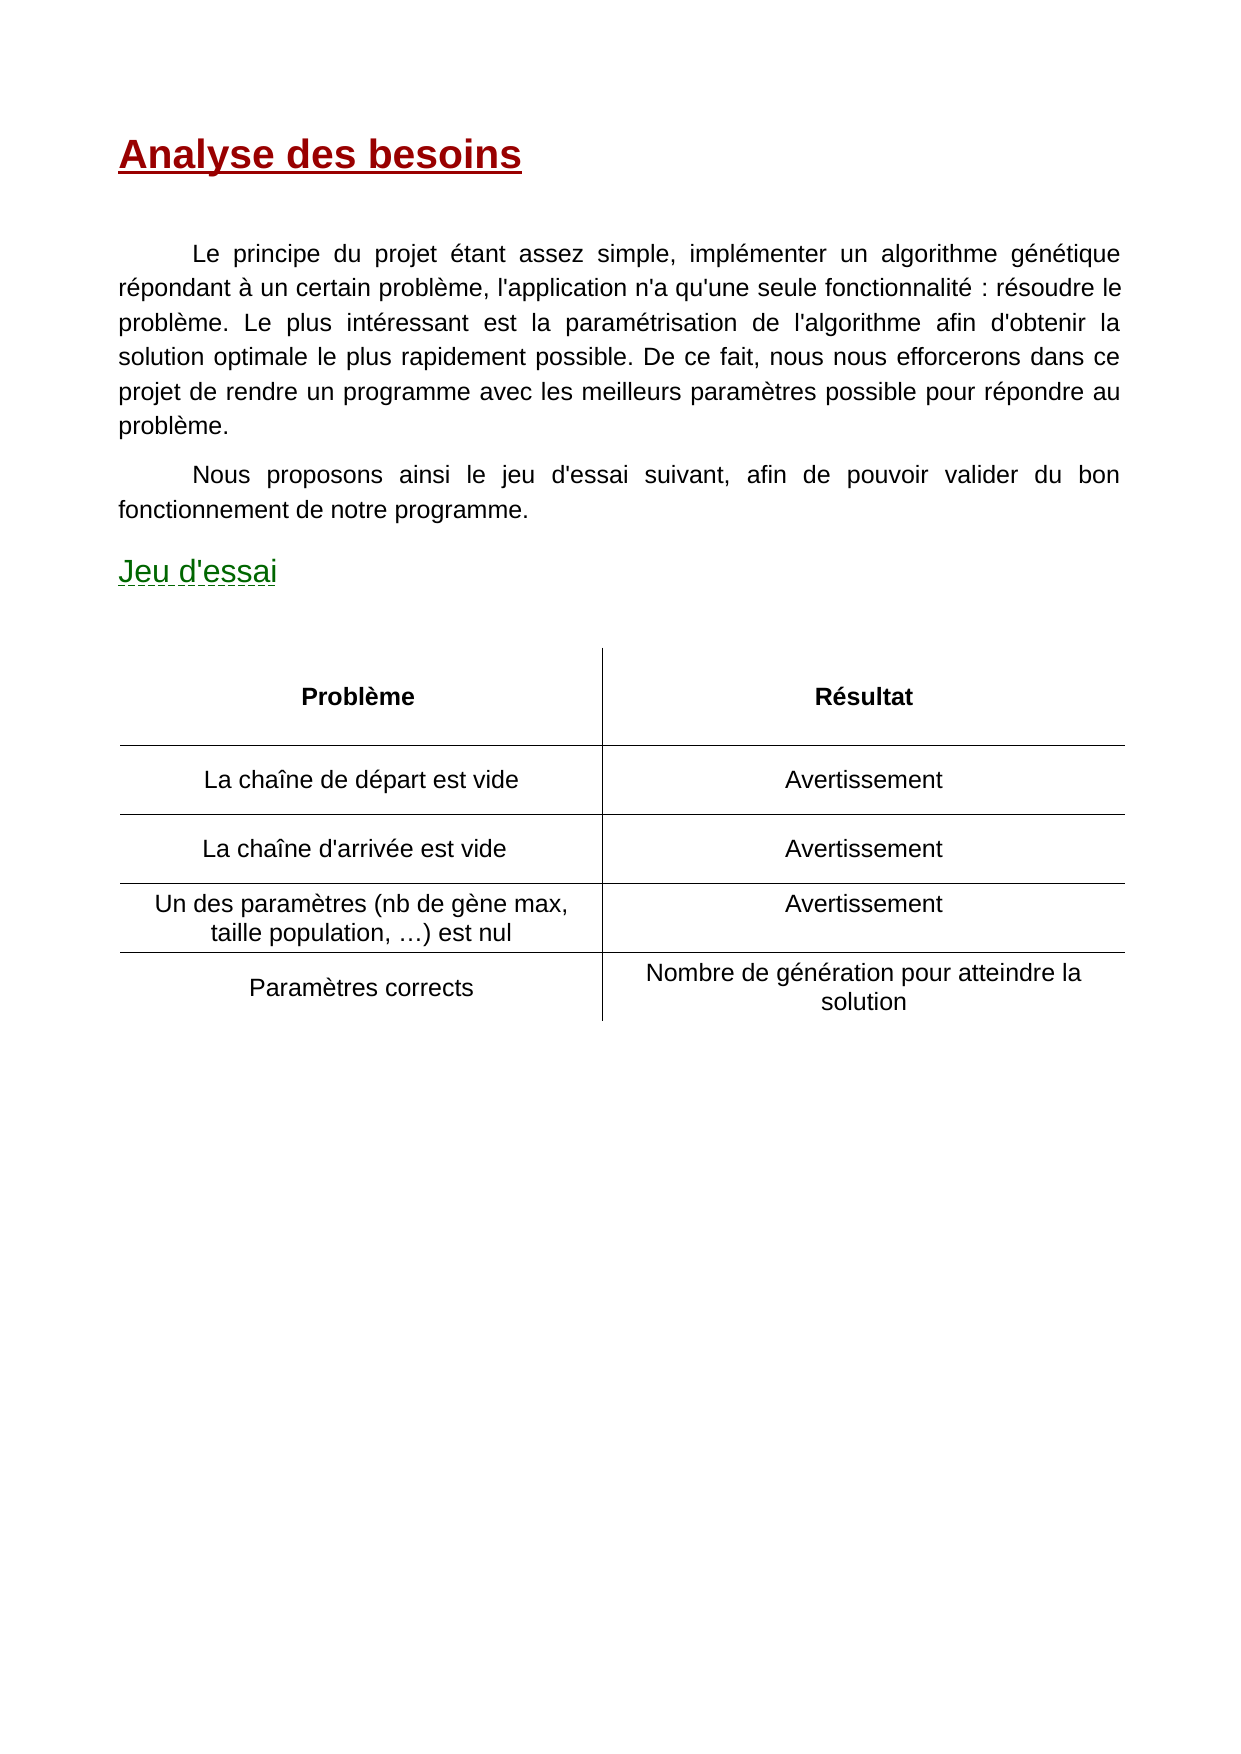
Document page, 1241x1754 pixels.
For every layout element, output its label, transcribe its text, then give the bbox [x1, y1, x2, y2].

table_cell Nombre de génération pour atteindre la solution [603, 953, 1125, 1021]
table_cell Avertissement [603, 746, 1125, 814]
table_cell Avertissement [603, 884, 1125, 952]
subtitle Jeu d'essai [118, 553, 1122, 590]
table_cell La chaîne d'arrivée est vide [120, 815, 602, 883]
table_cell Paramètres corrects [120, 953, 602, 1021]
table_header Problème [120, 648, 602, 745]
table_cell Un des paramètres (nb de gène max, taille population, …) est nul [120, 884, 602, 952]
subtitle Analyse des besoins [118, 131, 1122, 177]
table_cell La chaîne de départ est vide [120, 746, 602, 814]
text Nous proposons ainsi le jeu d'essai suivant, afin de pouvoir valider du bon fonctionnement de notre programme. [118, 460, 1122, 524]
text Le principe du projet étant assez simple, implémenter un algorithme génétique répondant à un certain problème, l'application n'a qu'une seule fonctionnalité : résoudre le problème. Le plus intéressant est la paramétrisation de l'algorithme afin d'obtenir la solution optimale le plus rapidement possible. De ce fait, nous nous efforcerons dans ce projet de rendre un programme avec les meilleurs paramètres possible pour répondre au problème. [118, 239, 1122, 440]
table_cell Avertissement [603, 815, 1125, 883]
table_header Résultat [603, 648, 1125, 745]
